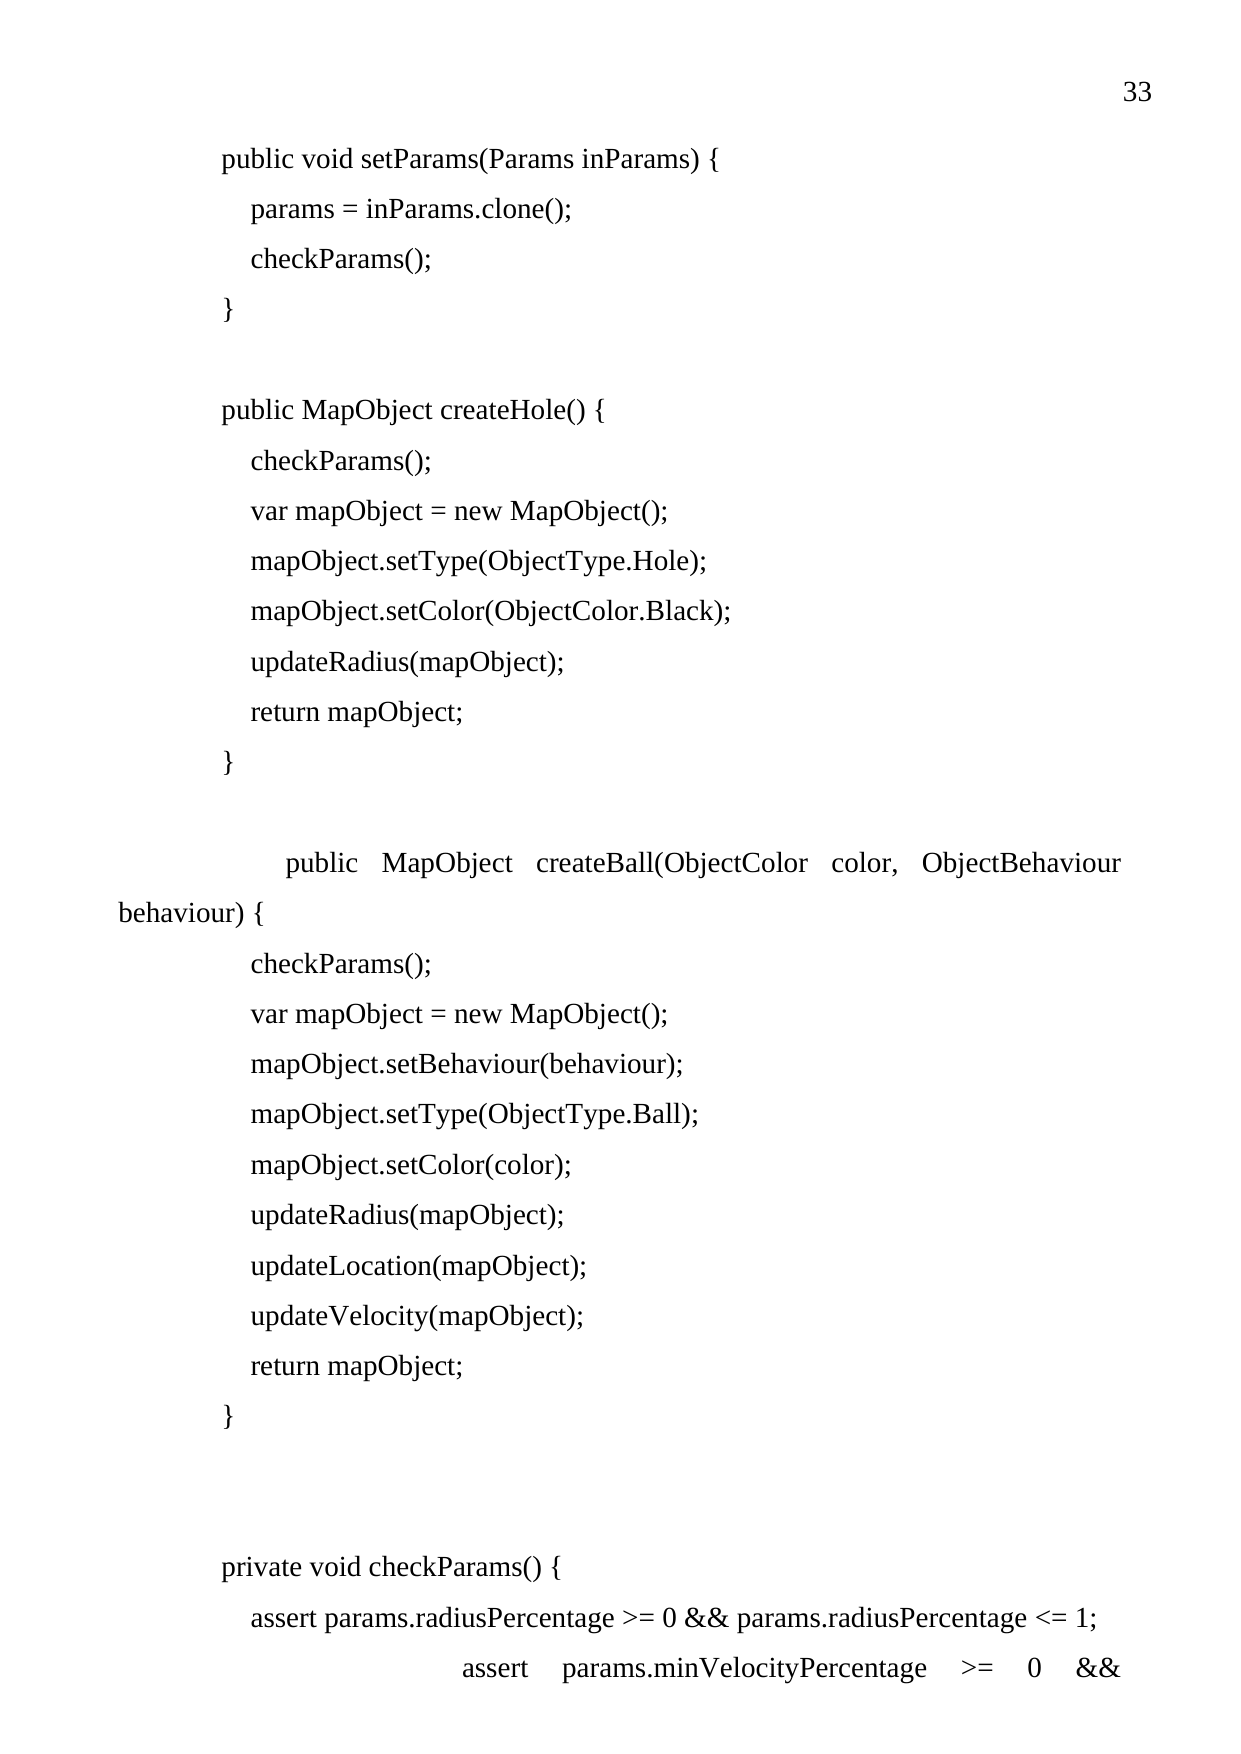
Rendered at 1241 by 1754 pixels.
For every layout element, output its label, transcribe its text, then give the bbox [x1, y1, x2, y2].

text private void checkParams() { [118, 1549, 1122, 1583]
text assert params.minVelocityPercentage >= 0 && [118, 1650, 1122, 1684]
text } [118, 292, 1122, 325]
text checkParams(); [118, 443, 1122, 476]
text public MapObject createBall(ObjectColor color, ObjectBehaviour behaviour) { [118, 845, 1122, 929]
text assert params.radiusPercentage >= 0 && params.radiusPercentage <= 1; [118, 1600, 1122, 1633]
text updateRadius(mapObject); [118, 1197, 1122, 1231]
text } [118, 1398, 1122, 1432]
text mapObject.setColor(color); [118, 1147, 1122, 1181]
text mapObject.setType(ObjectType.Hole); [118, 543, 1122, 577]
text public MapObject createHole() { [118, 392, 1122, 426]
text mapObject.setColor(ObjectColor.Black); [118, 593, 1122, 627]
text } [118, 744, 1122, 778]
text checkParams(); [118, 946, 1122, 979]
text return mapObject; [118, 1348, 1122, 1382]
text var mapObject = new MapObject(); [118, 493, 1122, 526]
text public void setParams(Params inParams) { [118, 141, 1122, 174]
text checkParams(); [118, 241, 1122, 275]
text mapObject.setType(ObjectType.Ball); [118, 1097, 1122, 1130]
text return mapObject; [118, 694, 1122, 728]
text updateRadius(mapObject); [118, 644, 1122, 677]
text updateVelocity(mapObject); [118, 1298, 1122, 1331]
text params = inParams.clone(); [118, 191, 1122, 224]
text updateLocation(mapObject); [118, 1248, 1122, 1281]
text var mapObject = new MapObject(); [118, 996, 1122, 1029]
text mapObject.setBehaviour(behaviour); [118, 1046, 1122, 1080]
